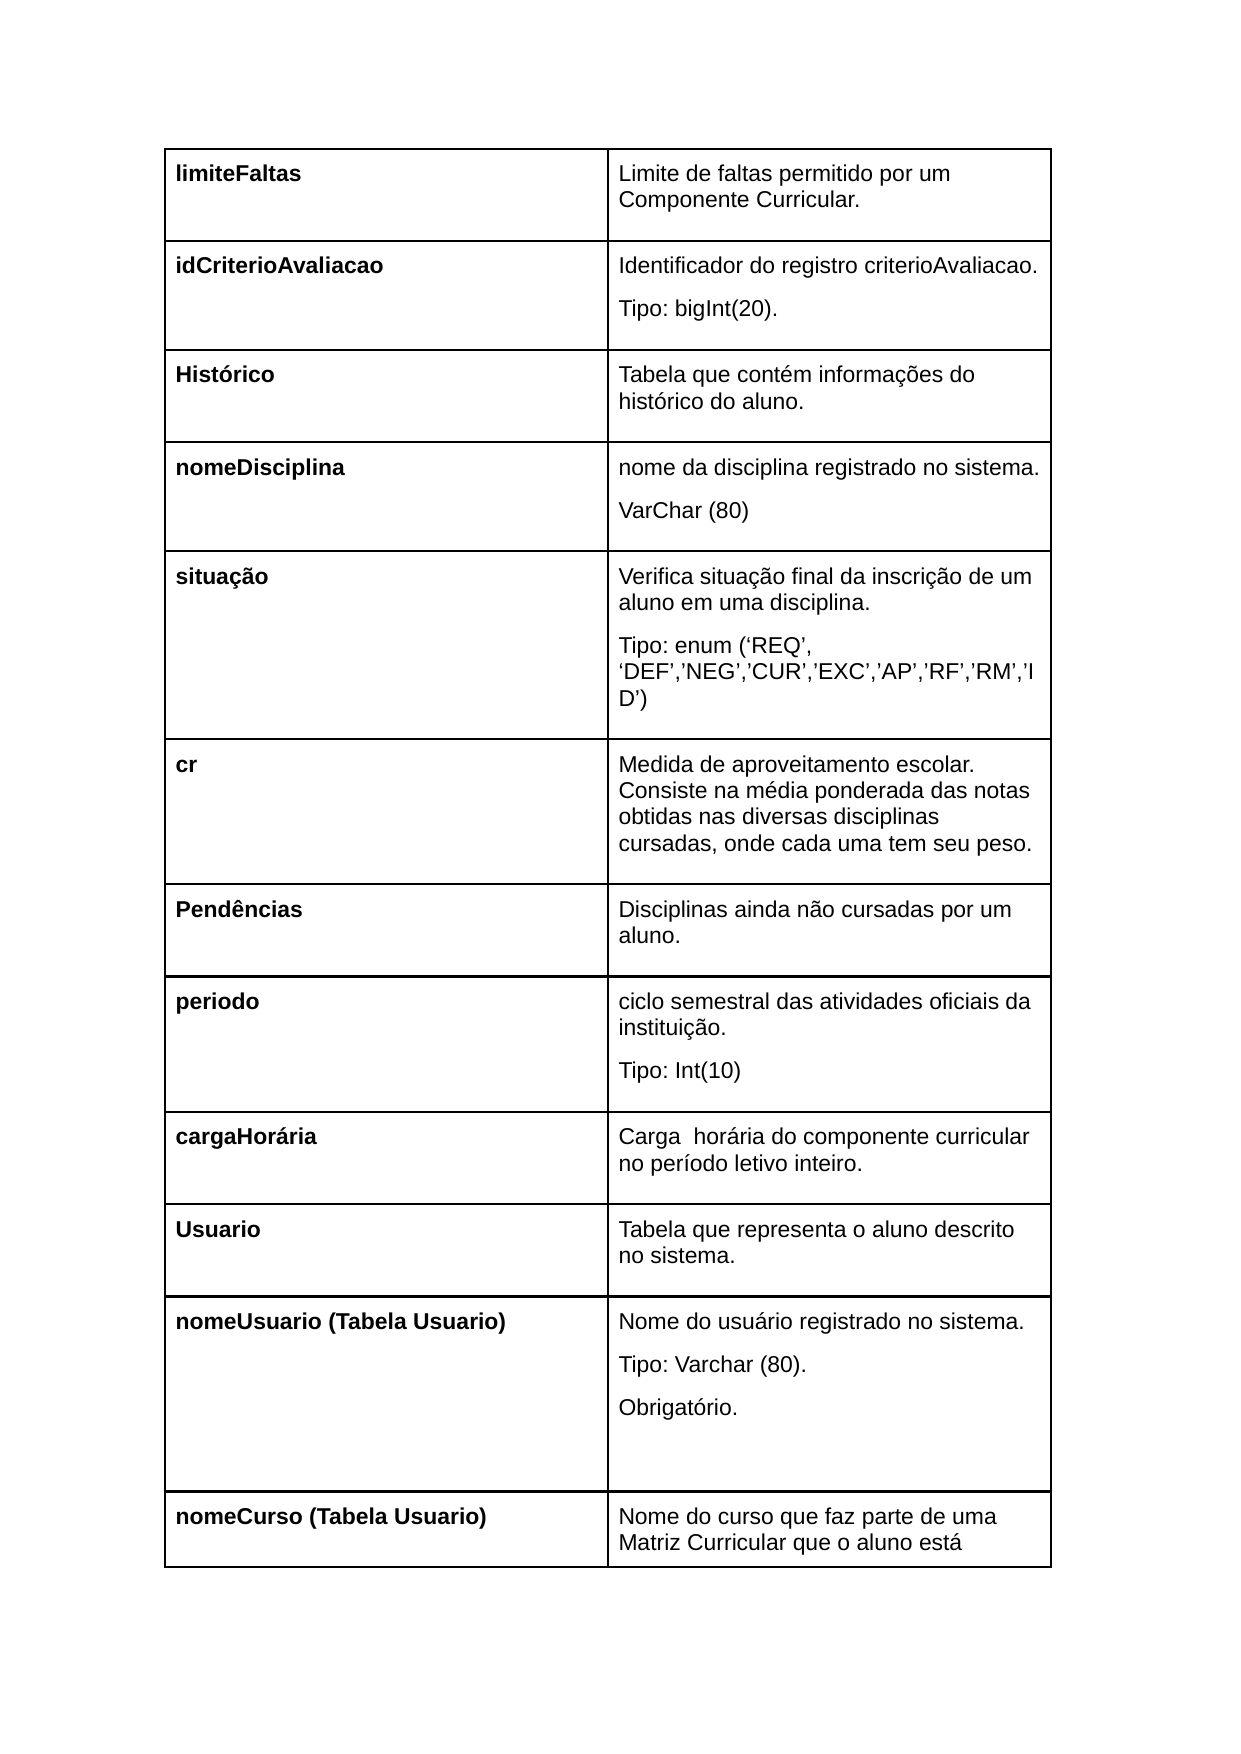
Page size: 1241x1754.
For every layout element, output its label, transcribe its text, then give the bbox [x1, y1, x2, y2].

table_cell Histórico [166, 351, 607, 441]
table_cell Identificador do registro criterioAvaliacao. Tipo: bigInt(20). [609, 242, 1050, 349]
table_cell nomeDisciplina [166, 443, 607, 550]
table_cell Nome do usuário registrado no sistema. Tipo: Varchar (80). Obrigatório. [609, 1298, 1050, 1490]
table_cell nome da disciplina registrado no sistema. VarChar (80) [609, 443, 1050, 550]
table_cell cargaHorária [166, 1113, 607, 1203]
table_cell Disciplinas ainda não cursadas por um aluno. [609, 885, 1050, 975]
table_cell Tabela que contém informações do histórico do aluno. [609, 351, 1050, 441]
table_cell Nome do curso que faz parte de uma Matriz Curricular que o aluno está [609, 1493, 1050, 1566]
table_cell Verifica situação final da inscrição de um aluno em uma disciplina. Tipo: enum (‘REQ’, ‘DEF’,’NEG’,’CUR’,’EXC’,’AP’,’RF’,’RM’,’ID’) [609, 552, 1050, 738]
table_cell limiteFaltas [166, 150, 607, 240]
table_cell Carga horária do componente curricular no período letivo inteiro. [609, 1113, 1050, 1203]
table_cell Tabela que representa o aluno descrito no sistema. [609, 1205, 1050, 1295]
table_cell idCriterioAvaliacao [166, 242, 607, 349]
table_cell nomeCurso (Tabela Usuario) [166, 1493, 607, 1566]
table_cell Usuario [166, 1205, 607, 1295]
table_cell Medida de aproveitamento escolar. Consiste na média ponderada das notas obtidas nas diversas disciplinas cursadas, onde cada uma tem seu peso. [609, 740, 1050, 883]
table_cell Pendências [166, 885, 607, 975]
table_cell cr [166, 740, 607, 883]
table_cell Limite de faltas permitido por um Componente Curricular. [609, 150, 1050, 240]
table_cell ciclo semestral das atividades oficiais da instituição. Tipo: Int(10) [609, 978, 1050, 1111]
table_cell nomeUsuario (Tabela Usuario) [166, 1298, 607, 1490]
table_cell periodo [166, 978, 607, 1111]
table_cell situação [166, 552, 607, 738]
